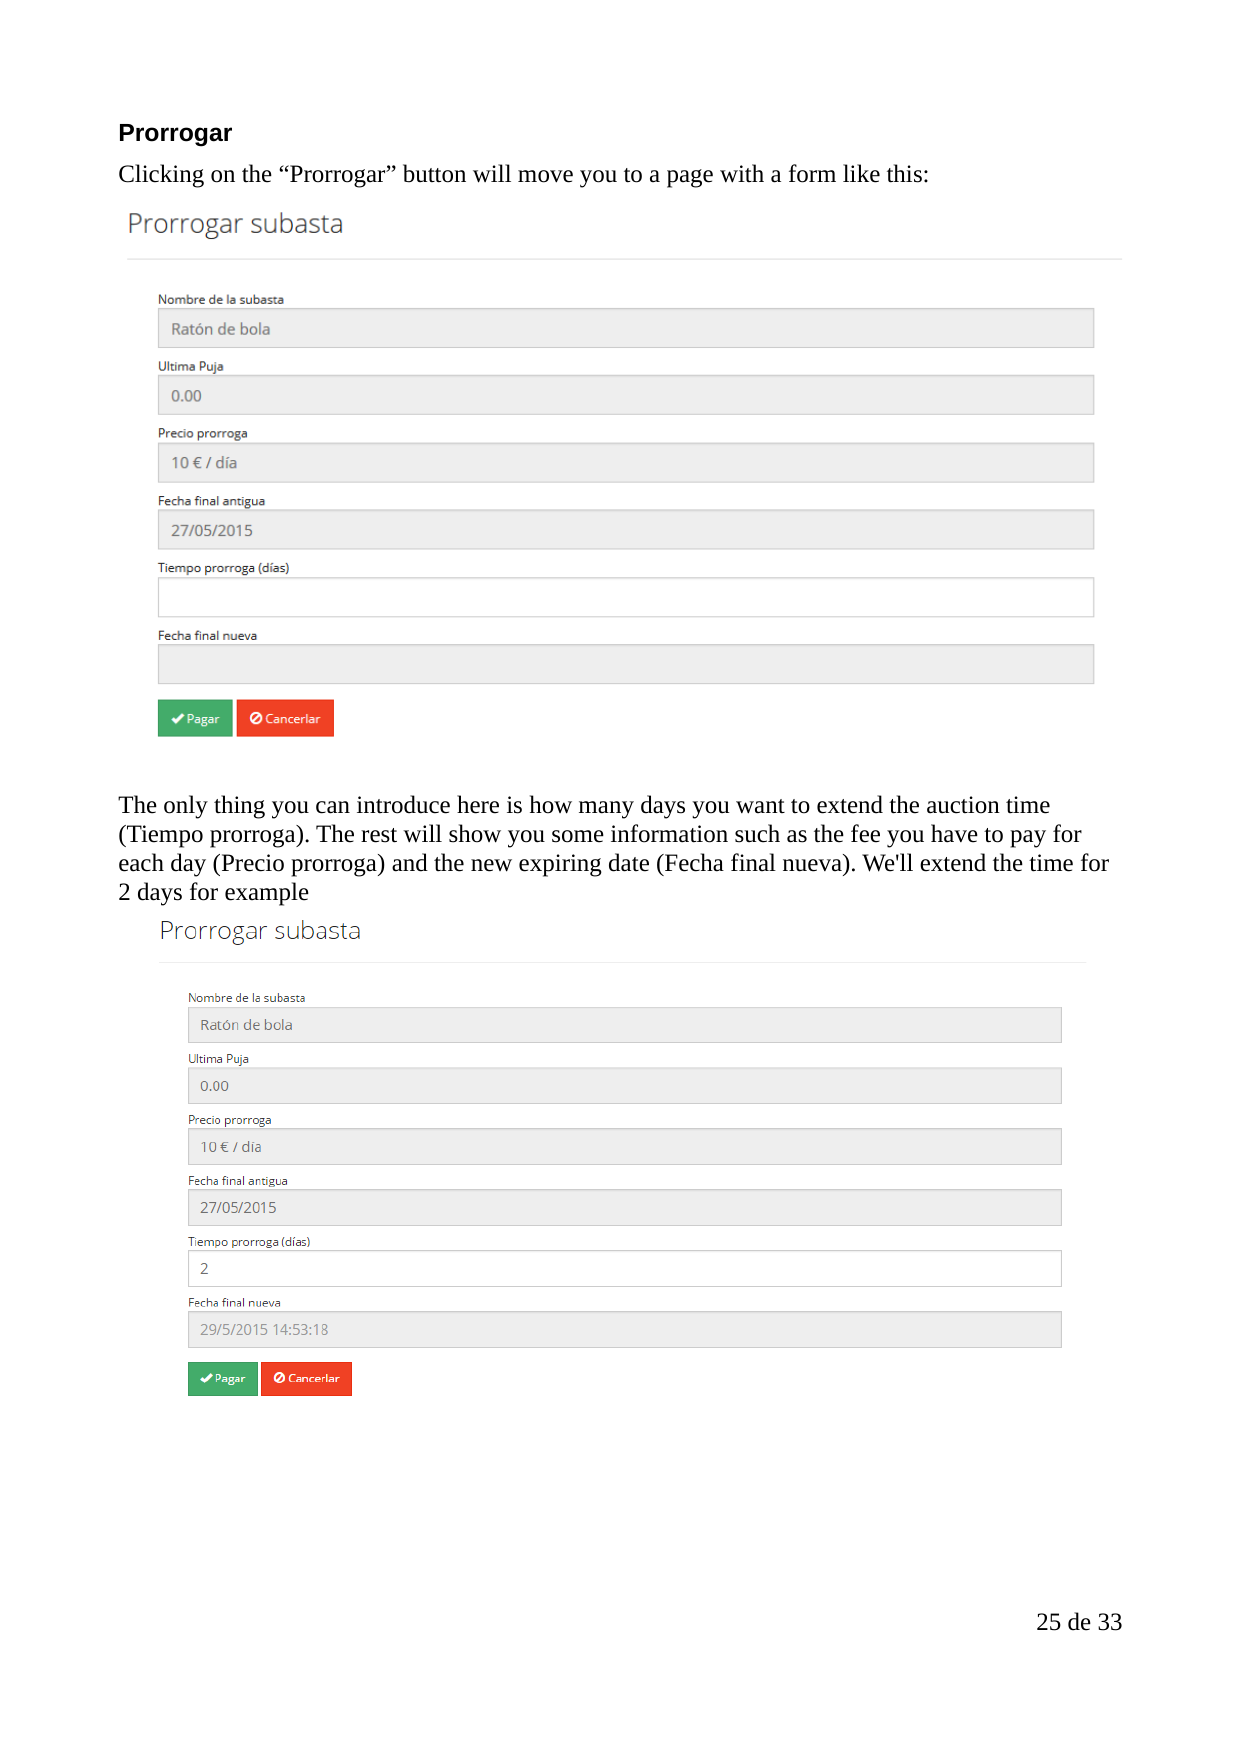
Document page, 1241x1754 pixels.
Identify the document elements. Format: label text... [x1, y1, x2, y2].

subtitle Prorrogar [118, 118, 1122, 147]
text Clicking on the “Prorrogar” button will move you to a page with a form like this: [118, 159, 1122, 188]
text The only thing you can introduce here is how many days you want to extend the auction time (Tiempo prorroga). The rest will show you some information such as the fee you have to pay for each day (Precio prorroga) and the new expiring date (Fecha final nueva). We'll extend the time for 2 days for example [118, 791, 1122, 906]
